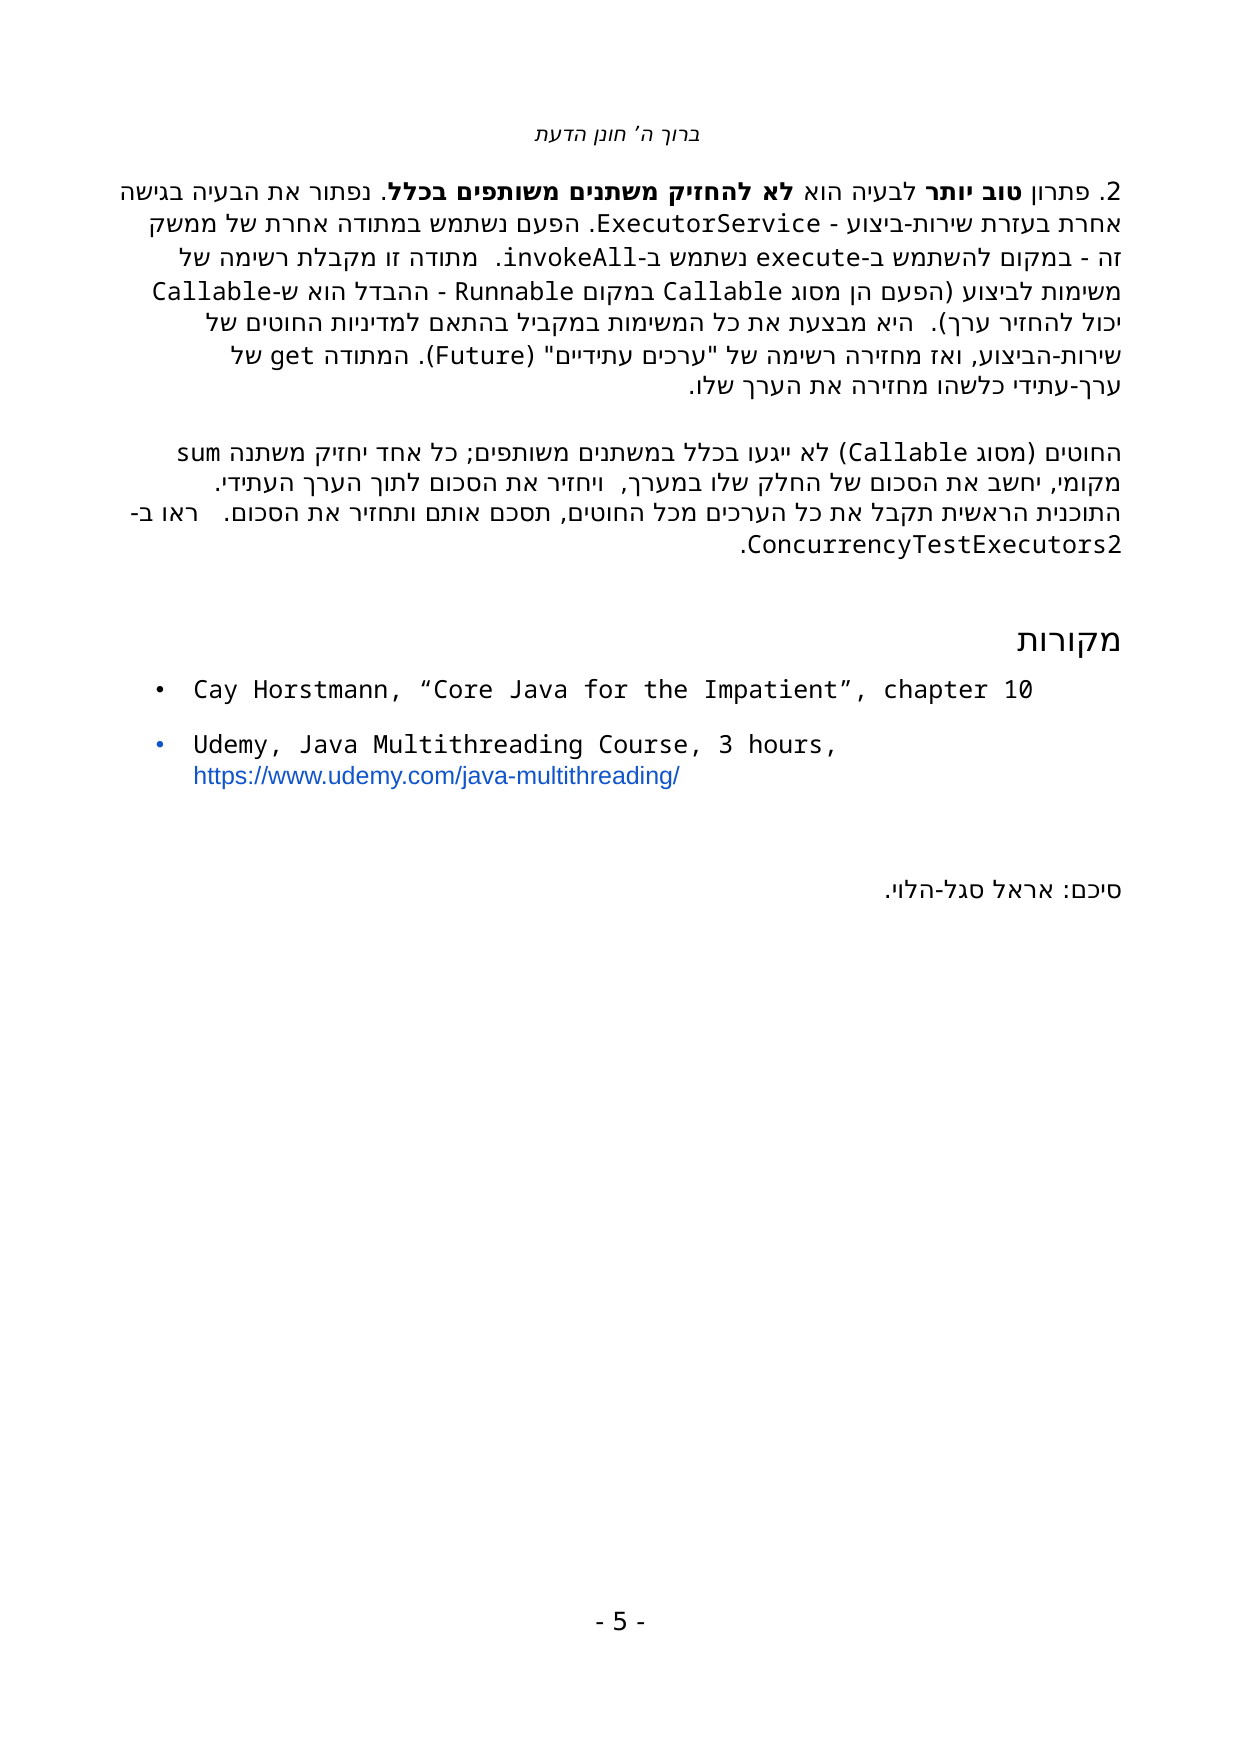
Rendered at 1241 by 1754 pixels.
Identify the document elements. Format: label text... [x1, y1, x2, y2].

text החוטים (מסוג Callable) לא ייגעו בכלל במשתנים משותפים; כל אחד יחזיק משתנה sum מקומי, יחשב את הסכום של החלק שלו במערך, ויחזיר את הסכום לתוך הערך העתידי. התוכנית הראשית תקבל את כל הערכים מכל החוטים, תסכם אותם ותחזיר את הסכום. ראו ב- ConcurrencyTestExecutors2. [118, 434, 1122, 561]
list Udemy, Java Multithreading Course, 3 hours, https://www.udemy.com/java-multithreading/ [156, 727, 1122, 790]
list Cay Horstmann, “Core Java for the Impatient”, chapter 10 [156, 671, 1122, 706]
subtitle מקורות [118, 620, 1122, 659]
text 2. פתרון טוב יותר לבעיה הוא לא להחזיק משתנים משותפים בכלל. נפתור את הבעיה בגישה אחרת בעזרת שירות-ביצוע - ExecutorService. הפעם נשתמש במתודה אחרת של ממשק זה - במקום להשתמש ב-execute נשתמש ב-invokeAll. מתודה זו מקבלת רשימה של משימות לביצוע (הפעם הן מסוג Callable במקום Runnable - ההבדל הוא ש-Callable יכול להחזיר ערך). היא מבצעת את כל המשימות במקביל בהתאם למדיניות החוטים של שירות-הביצוע, ואז מחזירה רשימה של "ערכים עתידיים" (Future). המתודה get של ערך-עתידי כלשהו מחזירה את הערך שלו. [118, 177, 1122, 401]
text סיכם: אראל סגל-הלוי. [118, 876, 1122, 905]
